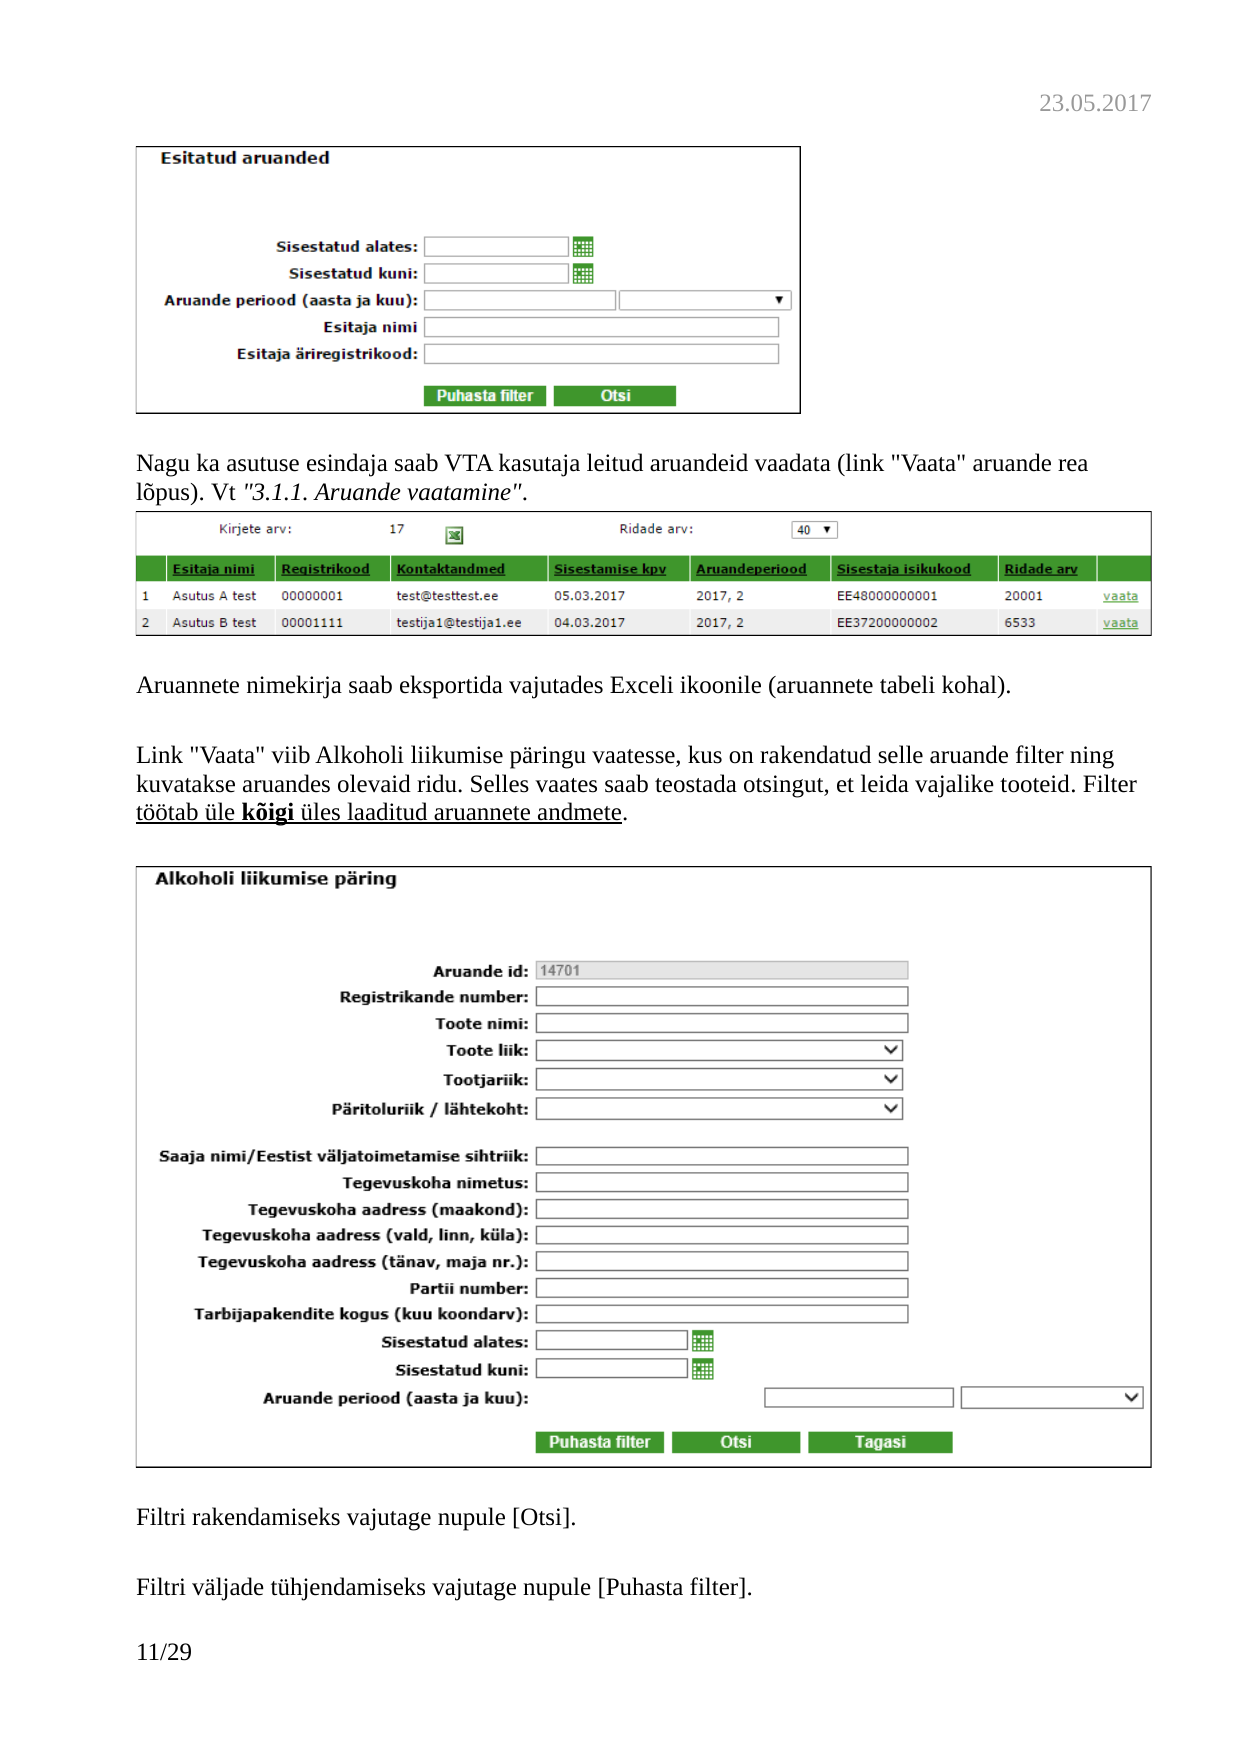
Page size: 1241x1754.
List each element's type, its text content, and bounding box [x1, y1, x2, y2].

text Link "Vaata" viib Alkoholi liikumise päringu vaatesse, kus on rakendatud selle aruande filter ning kuvatakse aruandes olevaid ridu. Selles vaates saab teostada otsingut, et leida vajalike tooteid. Filter töötab üle kõigi üles laaditud aruannete andmete. [136, 740, 1152, 826]
picture [135, 146, 801, 414]
text Filtri rakendamiseks vajutage nupule [Otsi]. [136, 1502, 1152, 1531]
picture [135, 511, 1152, 636]
text Aruannete nimekirja saab eksportida vajutades Exceli ikoonile (aruannete tabeli kohal). [136, 671, 1152, 699]
text Nagu ka asutuse esindaja saab VTA kasutaja leitud aruandeid vaadata (link "Vaata" aruande rea lõpus). Vt "3.1.1. Aruande vaatamine". [136, 448, 1152, 506]
text Filtri väljade tühjendamiseks vajutage nupule [Puhasta filter]. [136, 1572, 1152, 1600]
picture [135, 866, 1152, 1468]
